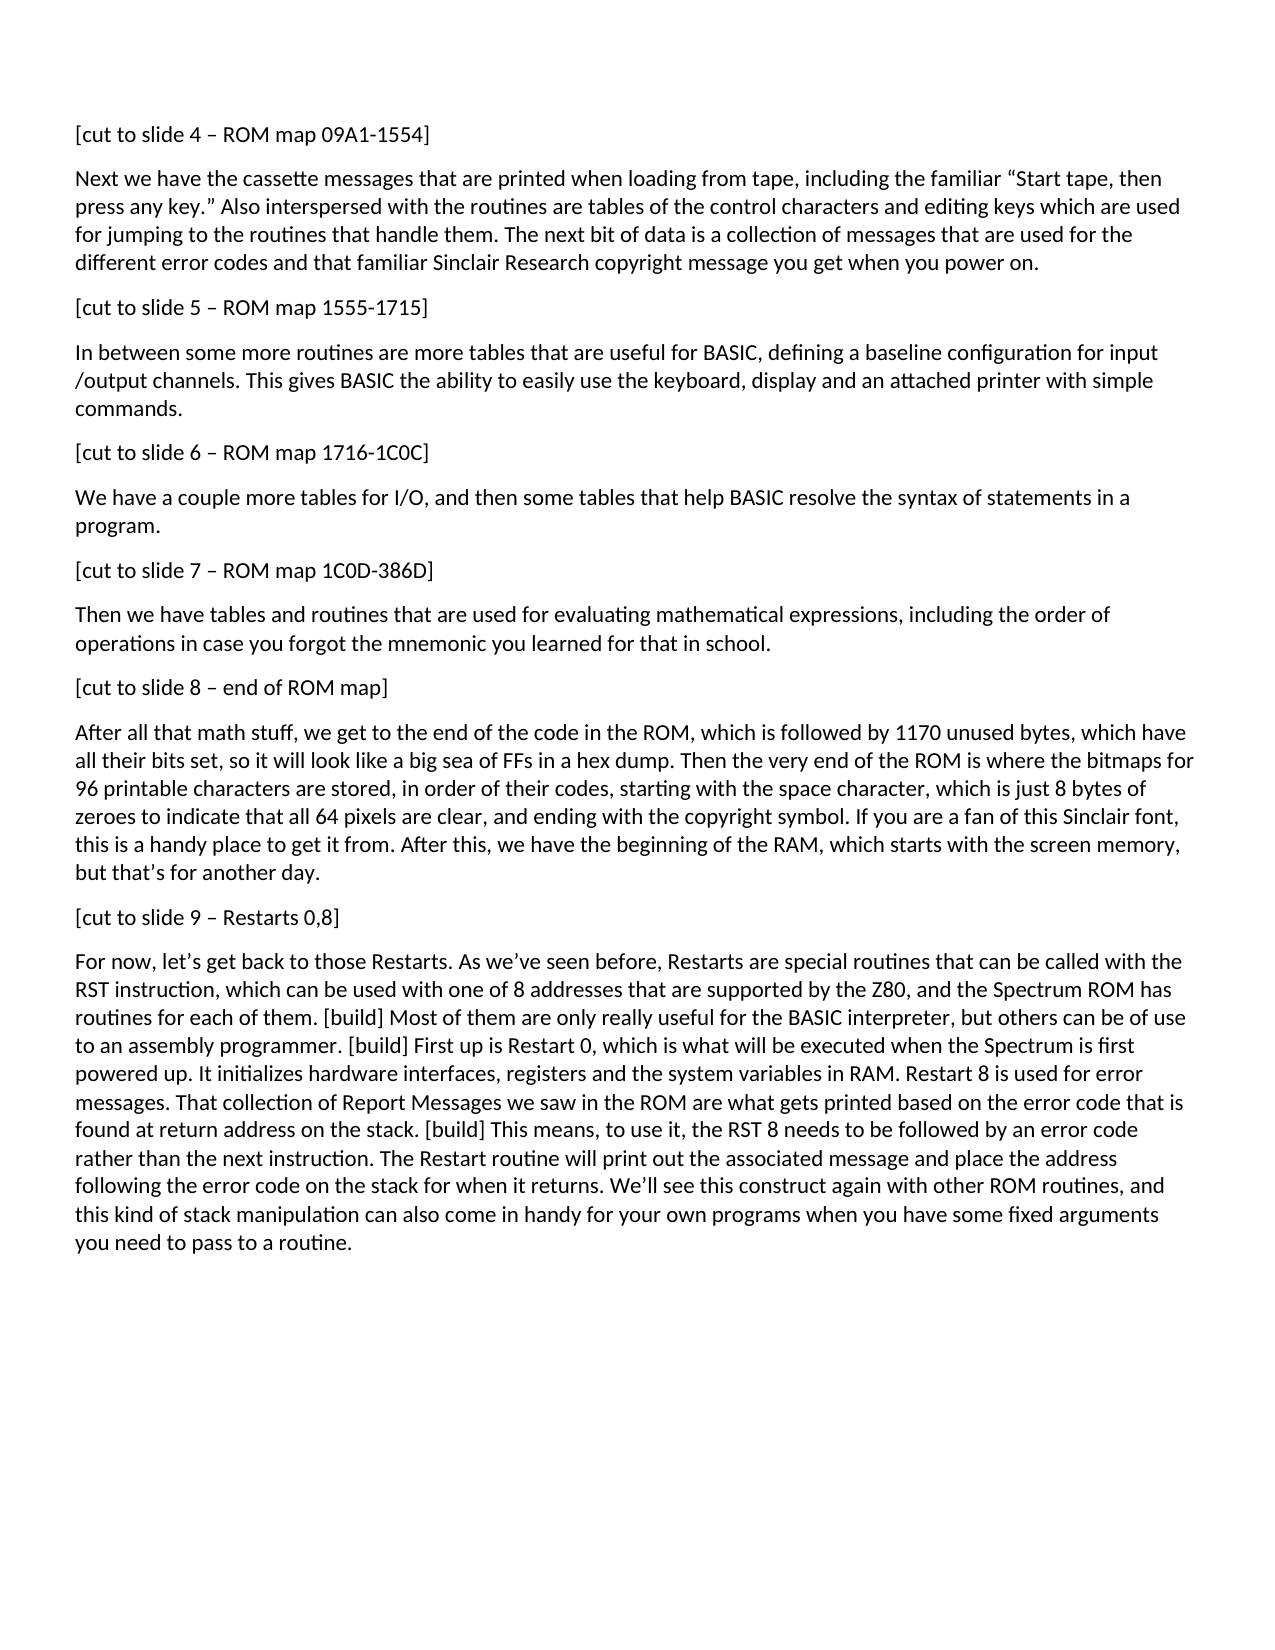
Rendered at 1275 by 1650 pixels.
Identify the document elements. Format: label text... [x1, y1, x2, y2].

text For now, let’s get back to those Restarts. As we’ve seen before, Restarts are special routines that can be called with the RST instruction, which can be used with one of 8 addresses that are supported by the Z80, and the Spectrum ROM has routines for each of them. [build] Most of them are only really useful for the BASIC interpreter, but others can be of use to an assembly programmer. [build] First up is Restart 0, which is what will be executed when the Spectrum is first powered up. It initializes hardware interfaces, registers and the system variables in RAM. Restart 8 is used for error messages. That collection of Report Messages we saw in the ROM are what gets printed based on the error code that is found at return address on the stack. [build] This means, to use it, the RST 8 needs to be followed by an error code rather than the next instruction. The Restart routine will print out the associated message and place the address following the error code on the stack for when it returns. We’ll see this construct again with other ROM routines, and this kind of stack manipulation can also come in handy for your own programs when you have some fixed arguments you need to pass to a routine. [75, 947, 1200, 1256]
text In between some more routines are more tables that are useful for BASIC, defining a baseline configuration for input /output channels. This gives BASIC the ability to easily use the keyboard, display and an attached printer with simple commands. [75, 338, 1200, 422]
text We have a couple more tables for I/O, and then some tables that help BASIC resolve the syntax of statements in a program. [75, 483, 1200, 539]
text [cut to slide 8 – end of ROM map] [75, 673, 1200, 701]
text [cut to slide 6 – ROM map 1716-1C0C] [75, 438, 1200, 467]
text [cut to slide 5 – ROM map 1555-1715] [75, 293, 1200, 321]
text [cut to slide 9 – Restarts 0,8] [75, 903, 1200, 931]
text [cut to slide 4 – ROM map 09A1-1554] [75, 120, 1200, 148]
text Then we have tables and routines that are used for evaluating mathematical expressions, including the order of operations in case you forgot the mnemonic you learned for that in school. [75, 601, 1200, 657]
text Next we have the cassette messages that are printed when loading from tape, including the familiar “Start tape, then press any key.” Also interspersed with the routines are tables of the control characters and editing keys which are used for jumping to the routines that handle them. The next bit of data is a collection of messages that are used for the different error codes and that familiar Sinclair Research copyright message you get when you power on. [75, 164, 1200, 276]
text After all that math stuff, we get to the end of the code in the ROM, which is followed by 1170 unused bytes, which have all their bits set, so it will look like a big sea of FFs in a hex dump. Then the very end of the ROM is where the bitmaps for 96 printable characters are stored, in order of their codes, starting with the space character, which is just 8 bytes of zeroes to indicate that all 64 pixels are clear, and ending with the copyright symbol. If you are a fan of this Sinclair font, this is a handy place to get it from. After this, we have the beginning of the RAM, which starts with the screen memory, but that’s for another day. [75, 718, 1200, 886]
text [cut to slide 7 – ROM map 1C0D-386D] [75, 556, 1200, 584]
